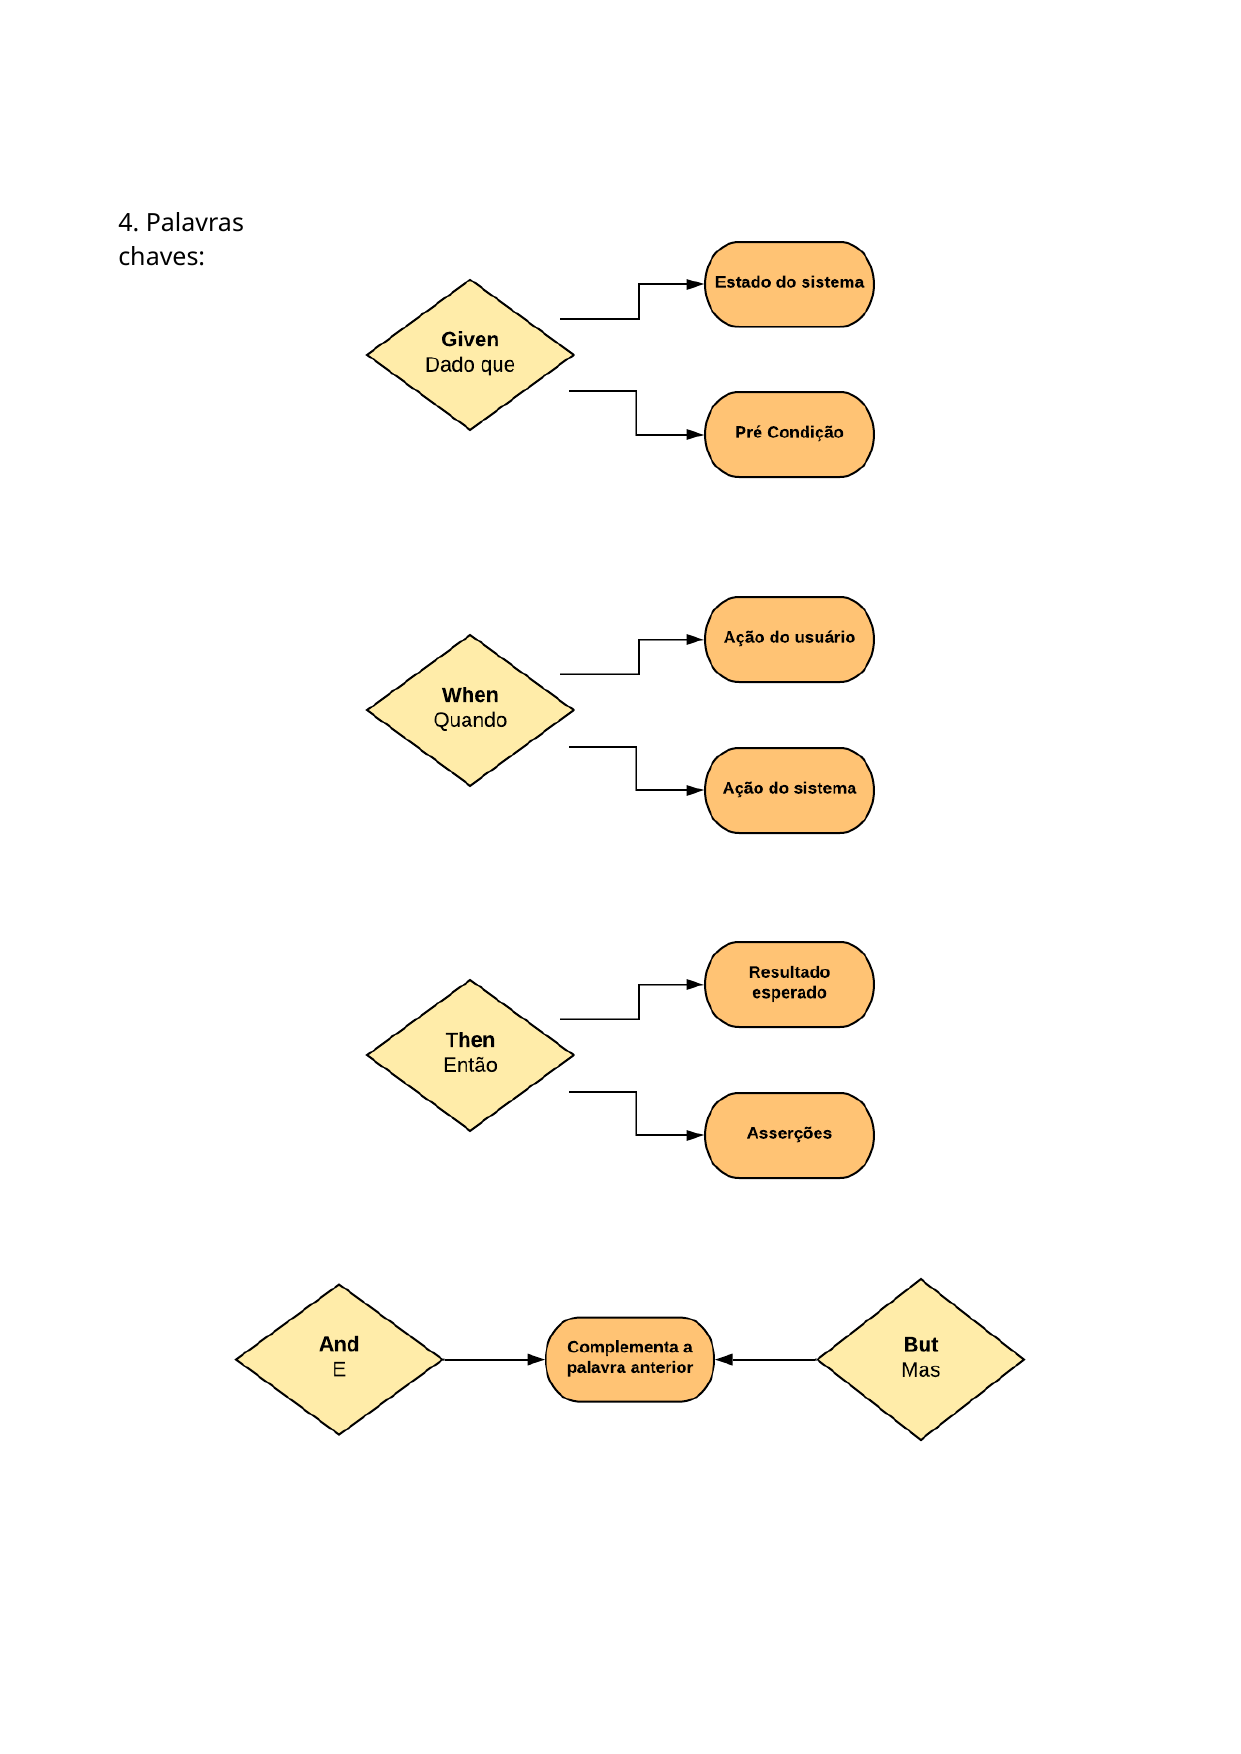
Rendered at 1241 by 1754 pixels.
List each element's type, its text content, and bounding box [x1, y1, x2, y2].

picture [329, 204, 911, 514]
text 4. Palavras chaves: [118, 204, 329, 272]
text [911, 204, 1122, 272]
picture [329, 905, 911, 1215]
picture [198, 1241, 1061, 1477]
picture [329, 560, 911, 870]
